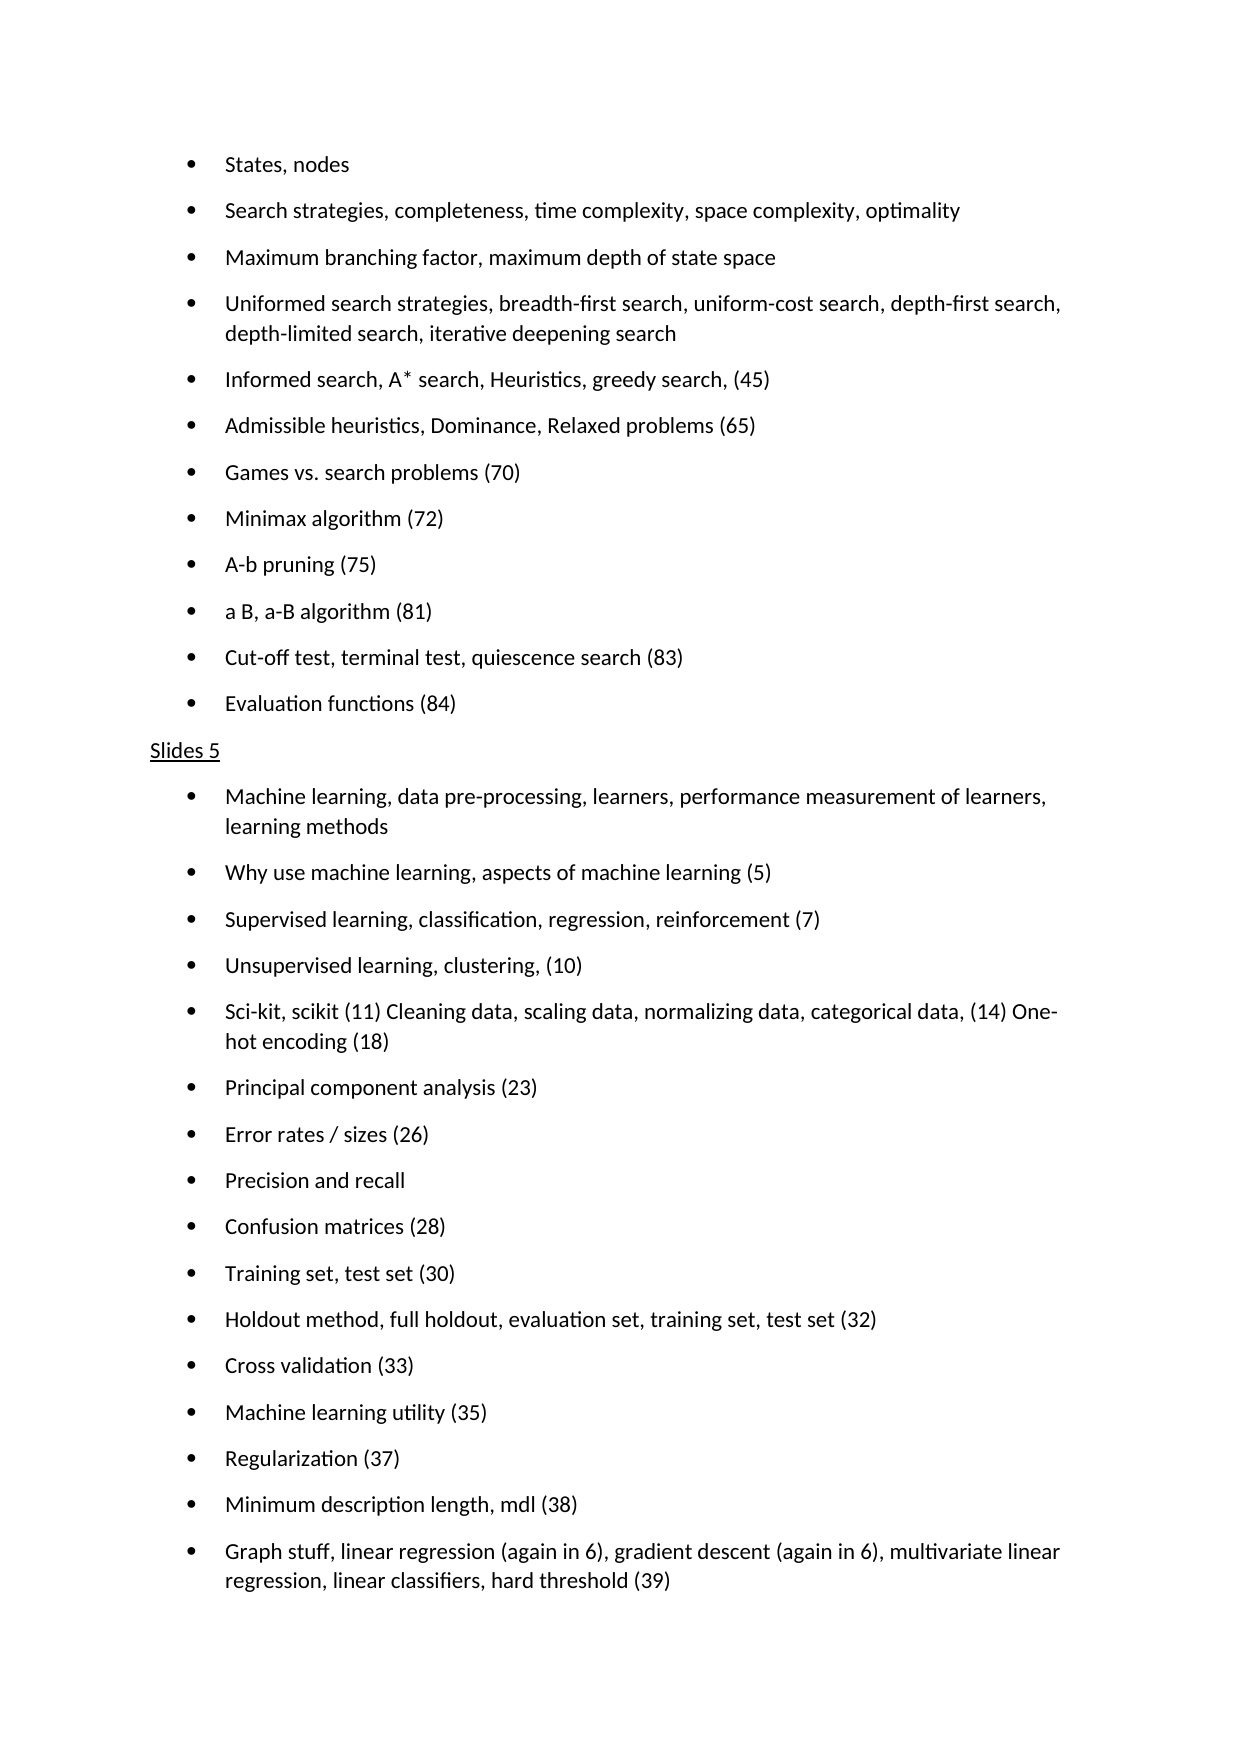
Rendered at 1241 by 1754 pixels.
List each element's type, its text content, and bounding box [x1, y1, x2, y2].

list Cross validation (33) [187, 1352, 1090, 1379]
list Uniformed search strategies, breadth-first search, uniform-cost search, depth-first search, depth-limited search, iterative deepening search [187, 289, 1090, 347]
list A-b pruning (75) [187, 551, 1090, 578]
list Machine learning, data pre-processing, learners, performance measurement of learners, learning methods [187, 782, 1090, 840]
list Evaluation functions (84) [187, 689, 1090, 718]
list Graph stuff, linear regression (again in 6), gradient descent (again in 6), multivariate linear regression, linear classifiers, hard threshold (39) [187, 1537, 1090, 1595]
list Error rates / sizes (26) [187, 1120, 1090, 1148]
list Minimum description length, mdl (38) [187, 1491, 1090, 1519]
list Unsupervised learning, clustering, (10) [187, 951, 1090, 979]
list Training set, test set (30) [187, 1259, 1090, 1287]
list Confusion matrices (28) [187, 1212, 1090, 1241]
list Informed search, A* search, Heuristics, greedy search, (45) [187, 365, 1090, 393]
list Machine learning utility (35) [187, 1398, 1090, 1426]
list Regularization (37) [187, 1444, 1090, 1472]
list Why use machine learning, aspects of machine learning (5) [187, 858, 1090, 886]
list States, nodes [187, 150, 1090, 178]
text Slides 5 [150, 736, 1090, 764]
list Admissible heuristics, Dominance, Relaxed problems (65) [187, 411, 1090, 439]
list Supervised learning, classification, regression, reinforcement (7) [187, 905, 1090, 933]
list a B, a-B algorithm (81) [187, 597, 1090, 625]
list Minimax algorithm (72) [187, 504, 1090, 532]
list Maximum branching factor, maximum depth of state space [187, 243, 1090, 271]
list Holdout method, full holdout, evaluation set, training set, test set (32) [187, 1305, 1090, 1333]
list Principal component analysis (23) [187, 1073, 1090, 1101]
list Cut-off test, terminal test, quiescence search (83) [187, 643, 1090, 671]
list Precision and recall [187, 1166, 1090, 1194]
list Sci-kit, scikit (11) Cleaning data, scaling data, normalizing data, categorical data, (14) One-hot encoding (18) [187, 997, 1090, 1055]
list Search strategies, completeness, time complexity, space complexity, optimality [187, 196, 1090, 224]
list Games vs. search problems (70) [187, 458, 1090, 486]
